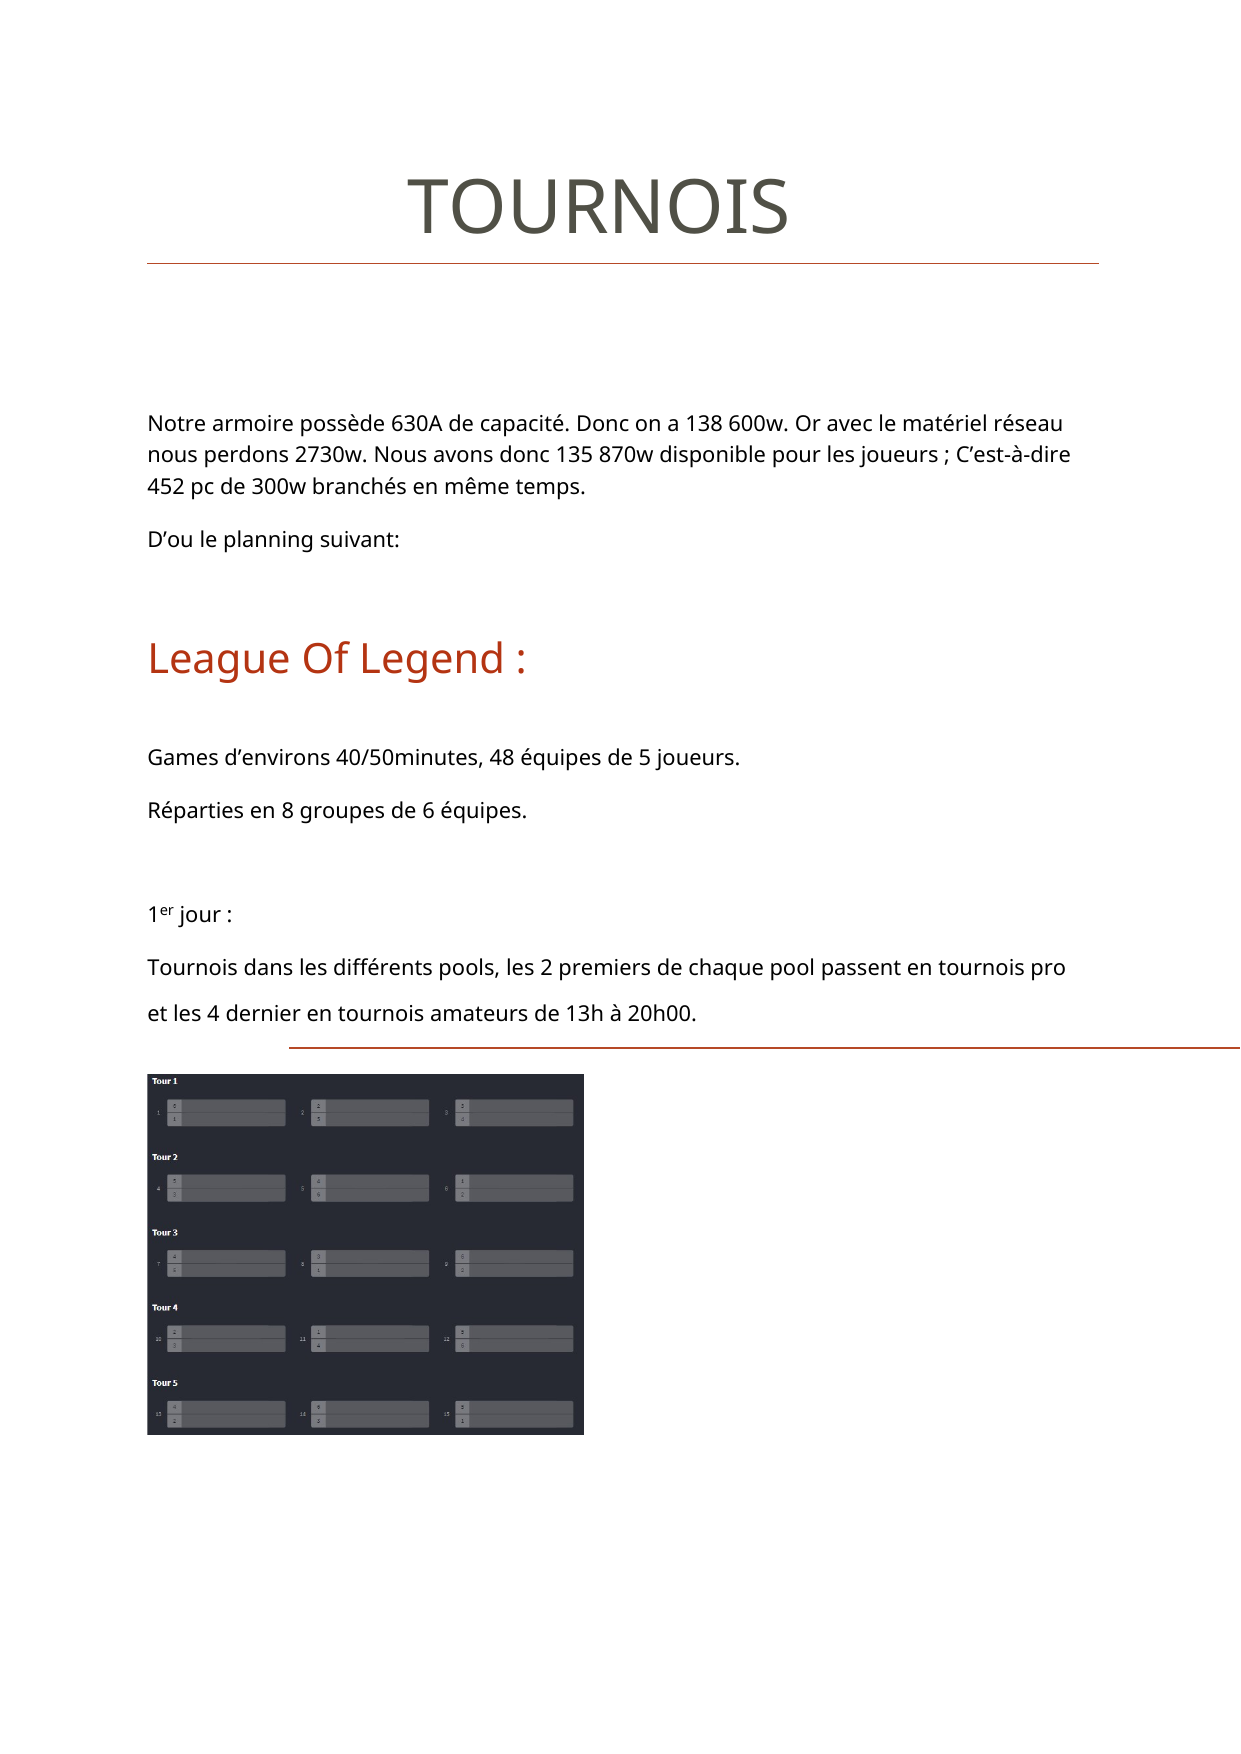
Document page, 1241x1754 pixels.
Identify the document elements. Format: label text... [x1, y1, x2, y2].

text Tournois dans les différents pools, les 2 premiers de chaque pool passent en tournois pro et les 4 dernier en tournois amateurs de 13h à 20h00. [147, 952, 1075, 1028]
text League Of Legend : [147, 628, 1099, 685]
text 1er jour : [147, 899, 1075, 929]
text D’ou le planning suivant: [147, 524, 1075, 553]
text Games d’environs 40/50minutes, 48 équipes de 5 joueurs. [147, 742, 1099, 772]
text Réparties en 8 groupes de 6 équipes. [147, 795, 1075, 825]
text TOURNOIS [147, 153, 1089, 256]
text Notre armoire possède 630A de capacité. Donc on a 138 600w. Or avec le matériel réseau nous perdons 2730w. Nous avons donc 135 870w disponible pour les joueurs ; C’est-à-dire 452 pc de 300w branchés en même temps. [147, 408, 1075, 501]
